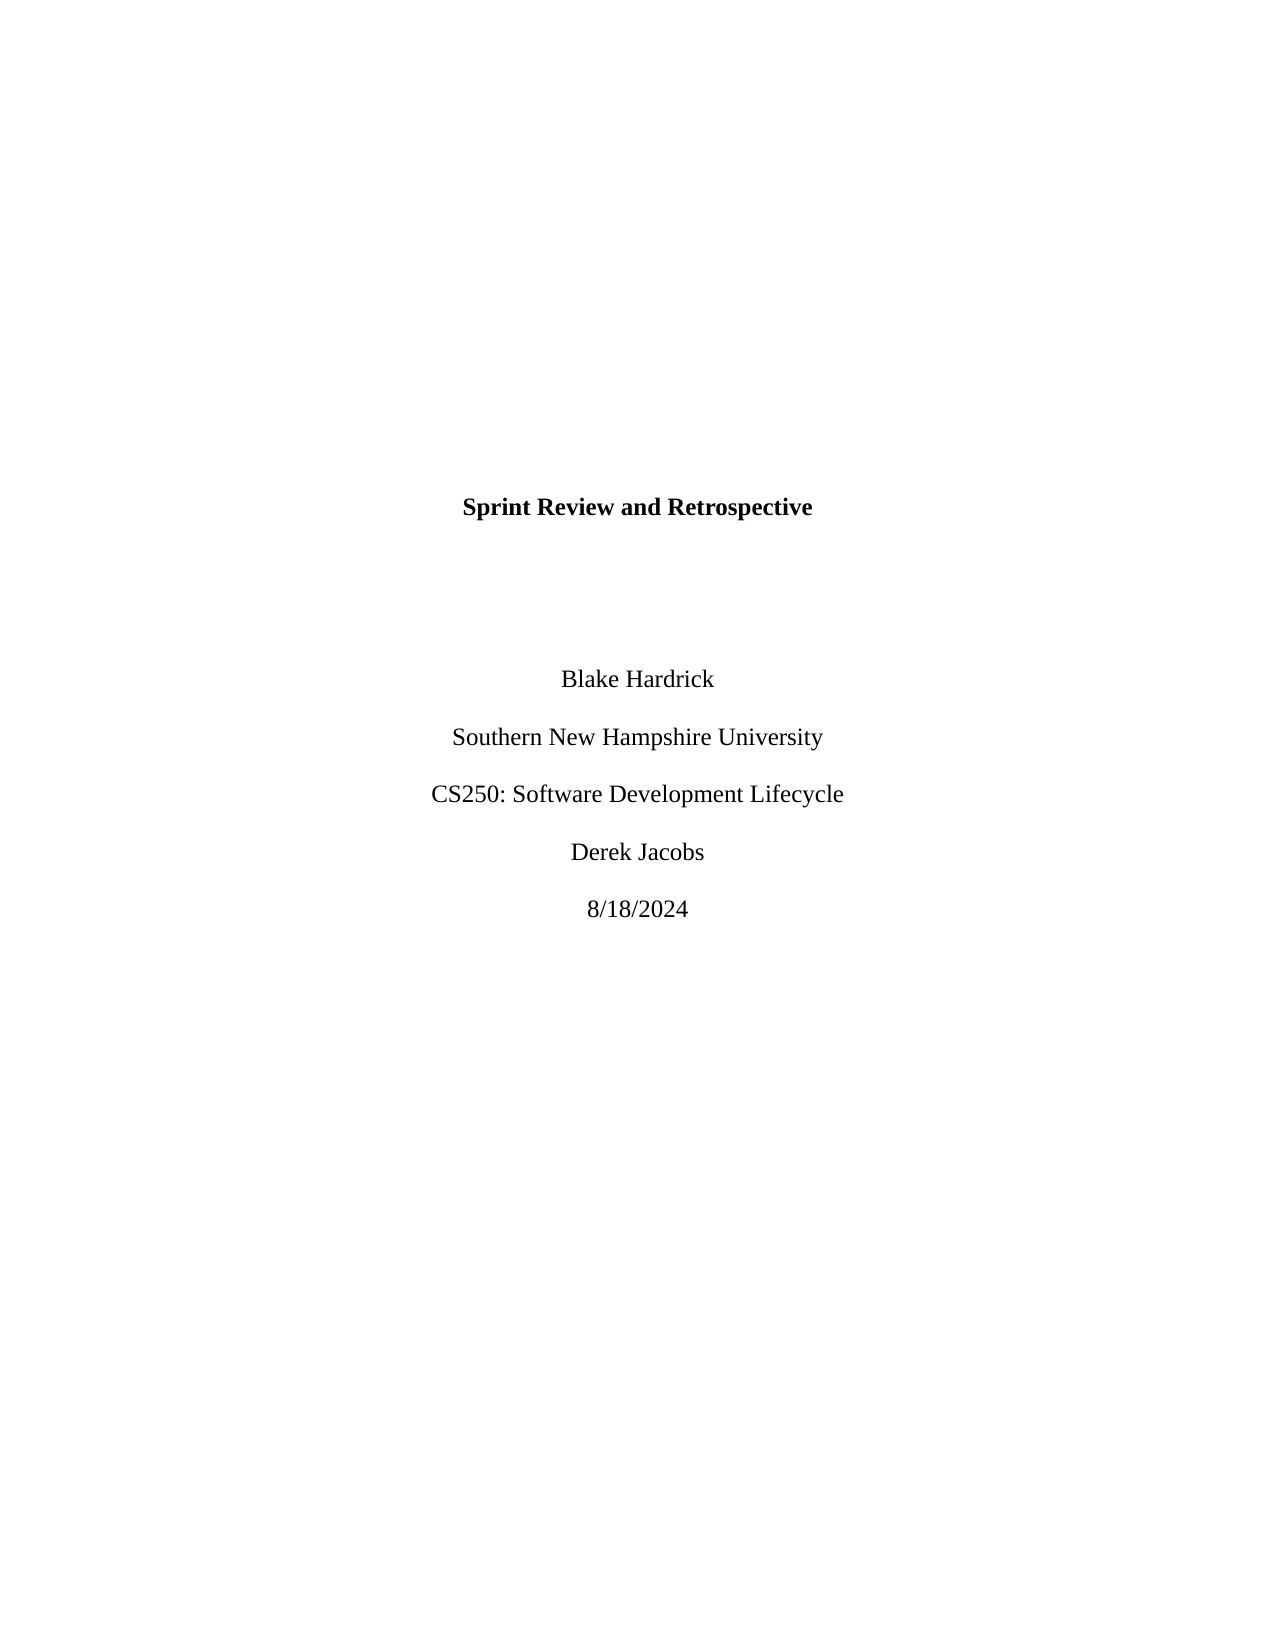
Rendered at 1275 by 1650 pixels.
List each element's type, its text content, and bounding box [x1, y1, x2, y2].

text Sprint Review and Retrospective [118, 492, 1157, 521]
text Blake Hardrick [118, 664, 1157, 693]
text CS250: Software Development Lifecycle [118, 779, 1157, 808]
text Derek Jacobs [118, 837, 1157, 866]
text 8/18/2024 [118, 894, 1157, 923]
text Southern New Hampshire University [118, 722, 1157, 751]
